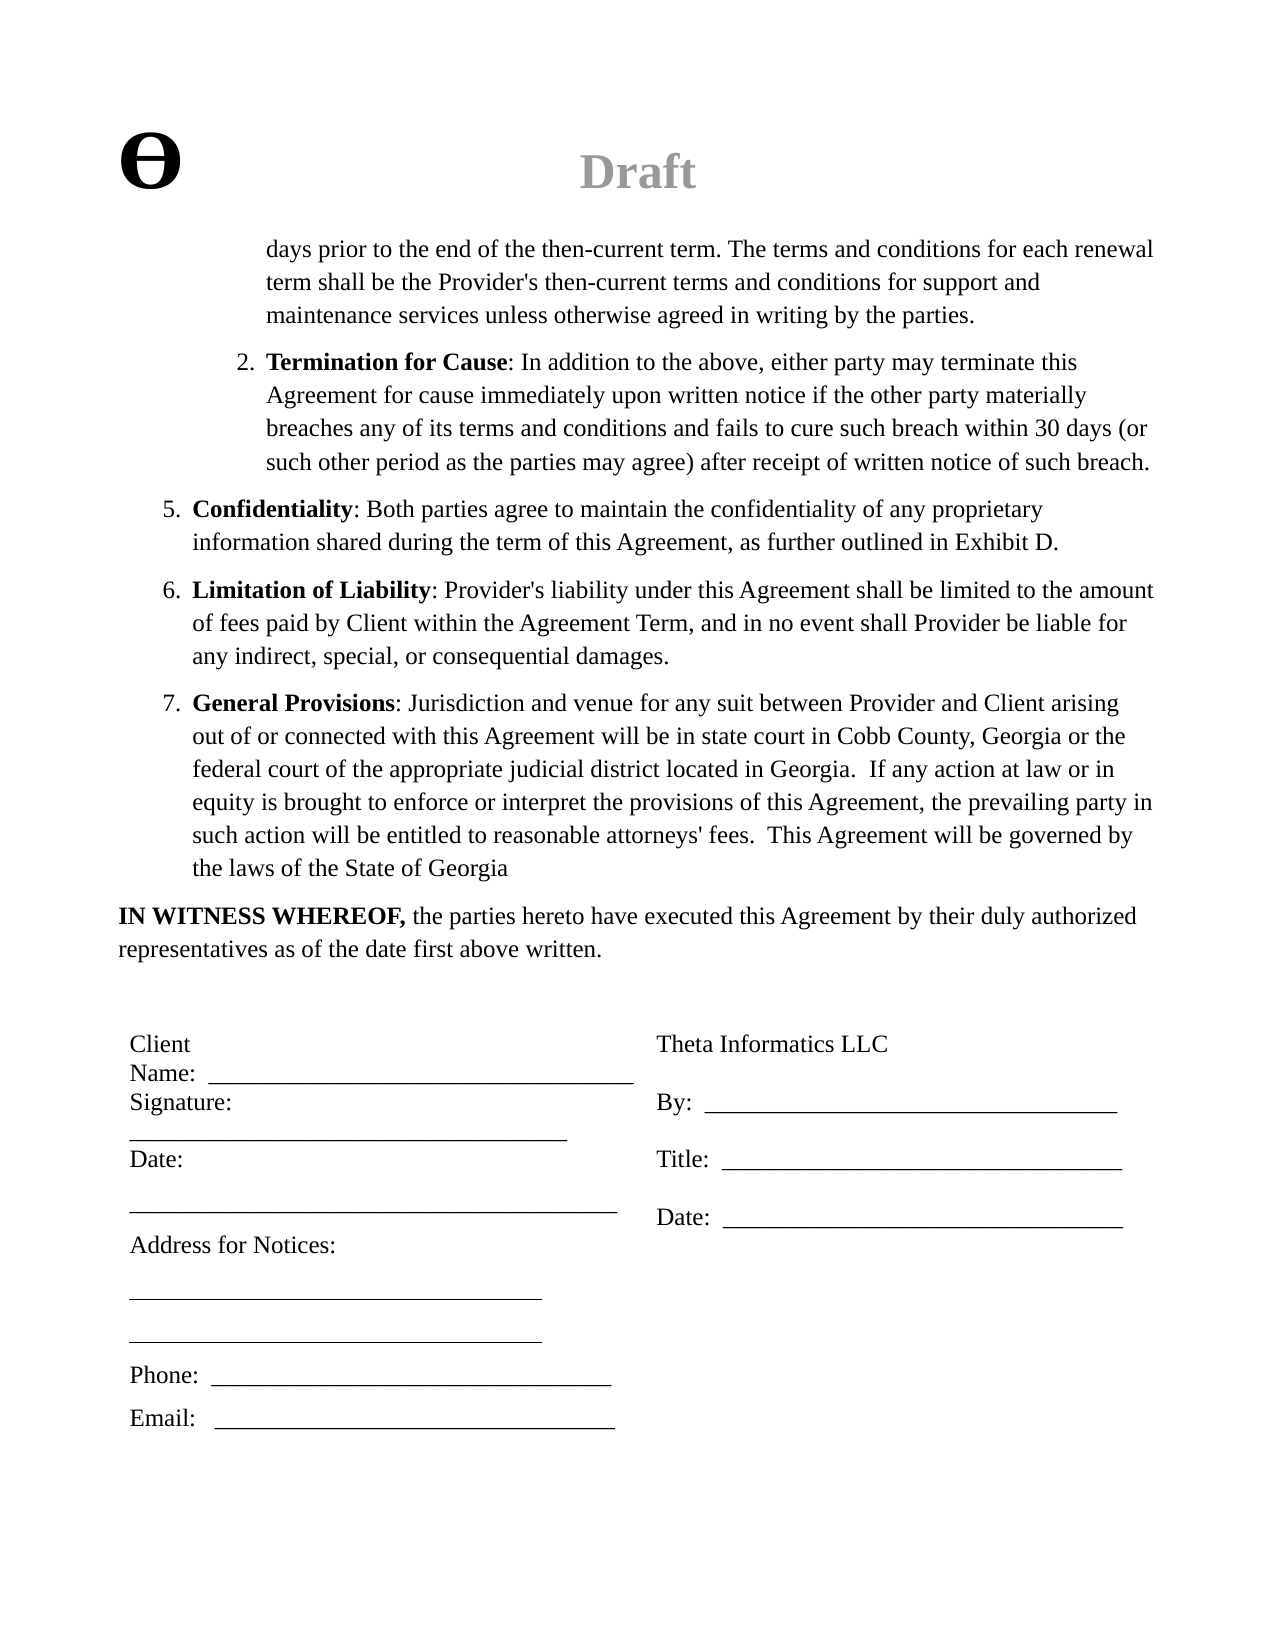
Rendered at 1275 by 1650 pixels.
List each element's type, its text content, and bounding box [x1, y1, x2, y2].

list Limitation of Liability: Provider's liability under this Agreement shall be limited to the amount of fees paid by Client within the Agreement Term, and in no event shall Provider be liable for any indirect, special, or consequential damages. [162, 575, 1157, 669]
table_header Client Name: __________________________________ Signature: ___________________________________ Date: _______________________________________ Address for Notices: Phone: ________________________________ Email: ________________________________ [118, 1029, 645, 1489]
list days prior to the end of the then-current term. The terms and conditions for each renewal term shall be the Provider's then-current terms and conditions for support and maintenance services unless otherwise agreed in writing by the parties. [236, 234, 1157, 329]
list Termination for Cause: In addition to the above, either party may terminate this Agreement for cause immediately upon written notice if the other party materially breaches any of its terms and conditions and fails to cure such breach within 30 days (or such other period as the parties may agree) after receipt of written notice of such breach. [236, 347, 1157, 475]
table_header Theta Informatics LLC By: _________________________________ Title: ________________________________ Date: ________________________________ [645, 1029, 1144, 1489]
text IN WITNESS WHEREOF, the parties hereto have executed this Agreement by their duly authorized representatives as of the date first above written. [118, 901, 1157, 963]
list General Provisions: Jurisdiction and venue for any suit between Provider and Client arising out of or connected with this Agreement will be in state court in Cobb County, Georgia or the federal court of the appropriate judicial district located in Georgia. If any action at law or in equity is brought to enforce or interpret the provisions of this Agreement, the prevailing party in such action will be entitled to reasonable attorneys' fees. This Agreement will be governed by the laws of the State of Georgia [162, 688, 1157, 882]
list Confidentiality: Both parties agree to maintain the confidentiality of any proprietary information shared during the term of this Agreement, as further outlined in Exhibit D. [162, 494, 1157, 556]
